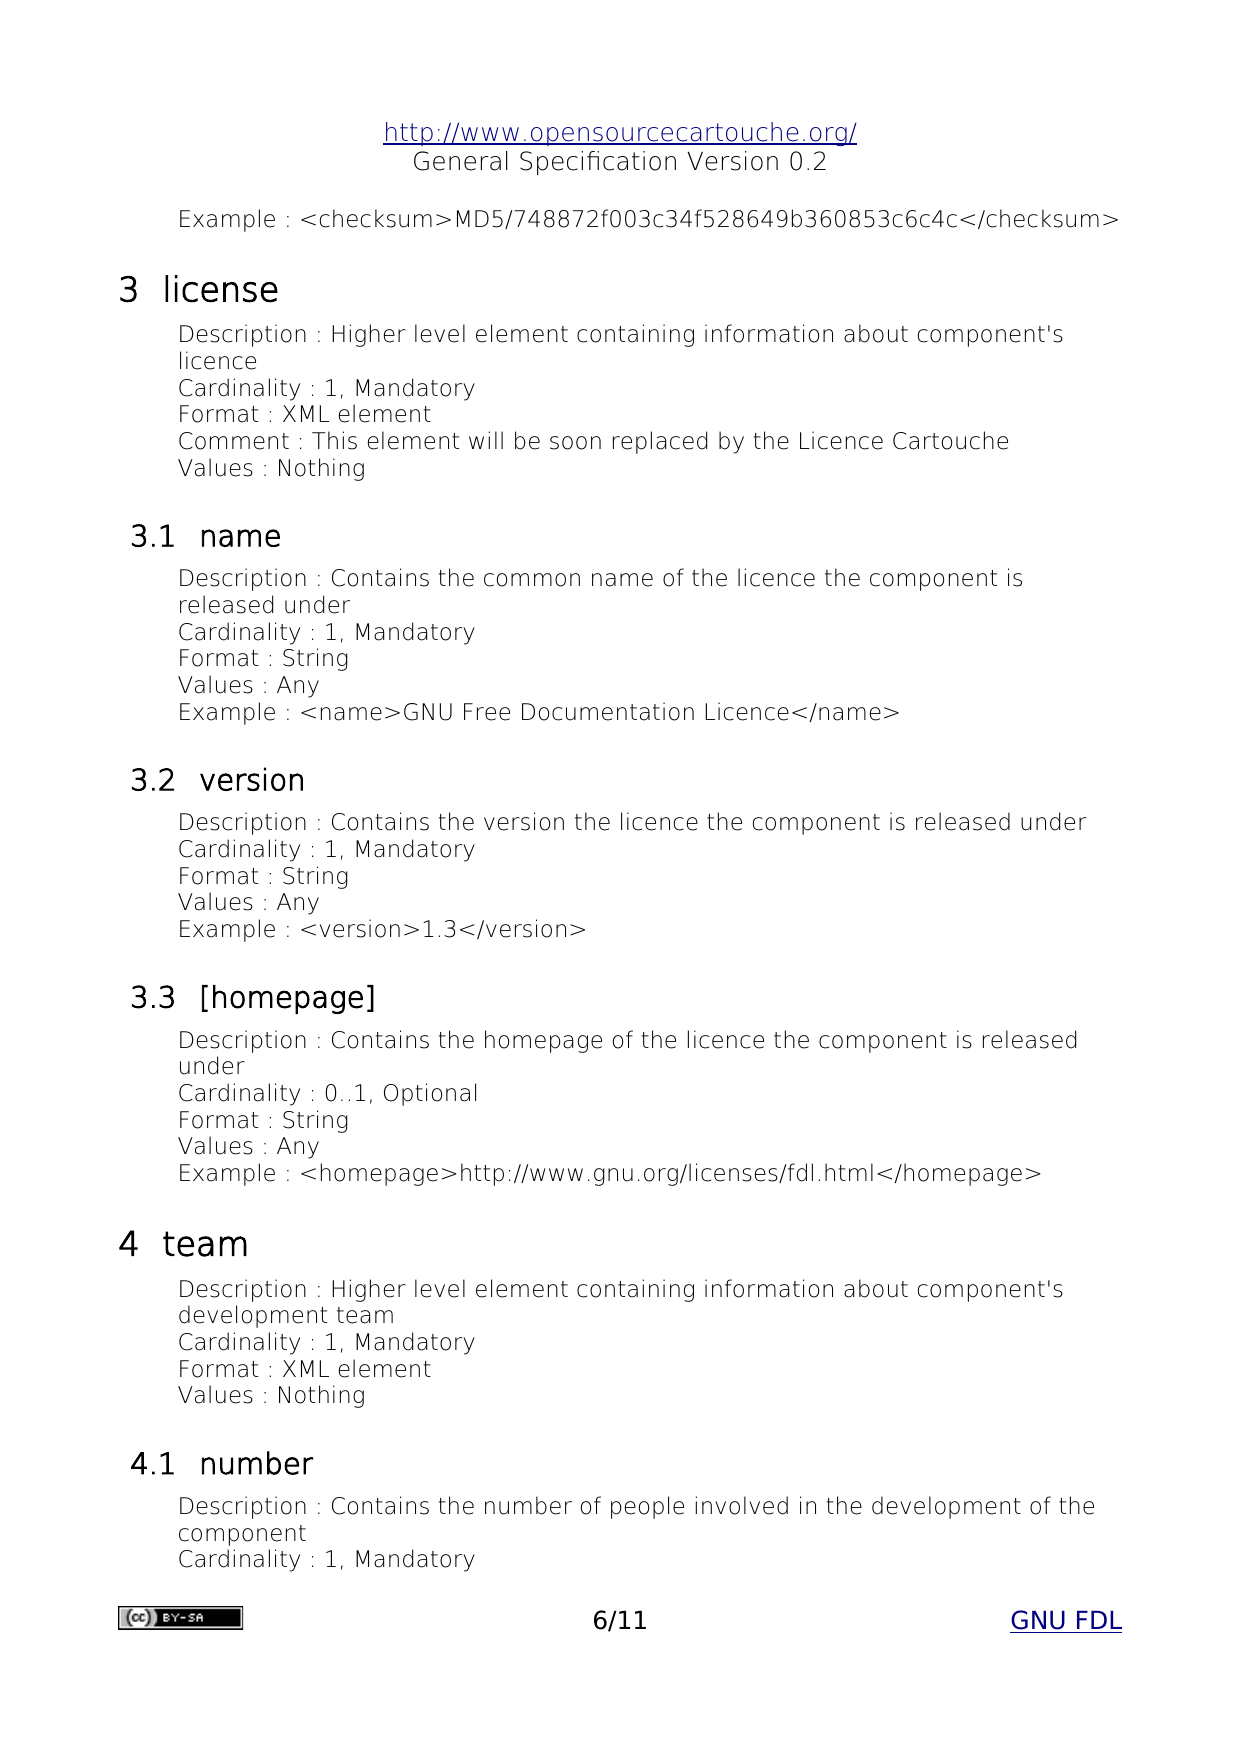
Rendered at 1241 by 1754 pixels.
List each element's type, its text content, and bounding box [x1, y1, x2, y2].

subtitle number [130, 1447, 1122, 1481]
subtitle team [118, 1224, 1122, 1263]
subtitle license [118, 270, 1122, 309]
subtitle Description : Higher level element containing information about component's development team Cardinality : 1, Mandatory Format : XML element Values : Nothing [177, 1276, 1122, 1409]
subtitle Description : Contains the version the licence the component is released under Cardinality : 1, Mandatory Format : String Values : Any Example : <version>1.3</version> [177, 809, 1122, 943]
subtitle Description : Contains the homepage of the licence the component is released under Cardinality : 0..1, Optional Format : String Values : Any Example : <homepage>http://www.gnu.org/licenses/fdl.html</homepage> [177, 1027, 1122, 1187]
subtitle version [130, 763, 1122, 797]
subtitle name [130, 519, 1122, 553]
subtitle Description : Higher level element containing information about component's licence Cardinality : 1, Mandatory Format : XML element Comment : This element will be soon replaced by the Licence Cartouche Values : Nothing [177, 322, 1122, 482]
picture [118, 1606, 244, 1630]
subtitle [homepage] [130, 980, 1122, 1014]
subtitle Description : Contains the common name of the licence the component is released under Cardinality : 1, Mandatory Format : String Values : Any Example : <name>GNU Free Documentation Licence</name> [177, 566, 1122, 726]
subtitle Example : <checksum>MD5/748872f003c34f528649b360853c6c4c</checksum> [177, 206, 1122, 233]
subtitle Description : Contains the number of people involved in the development of the component Cardinality : 1, Mandatory [177, 1493, 1122, 1573]
